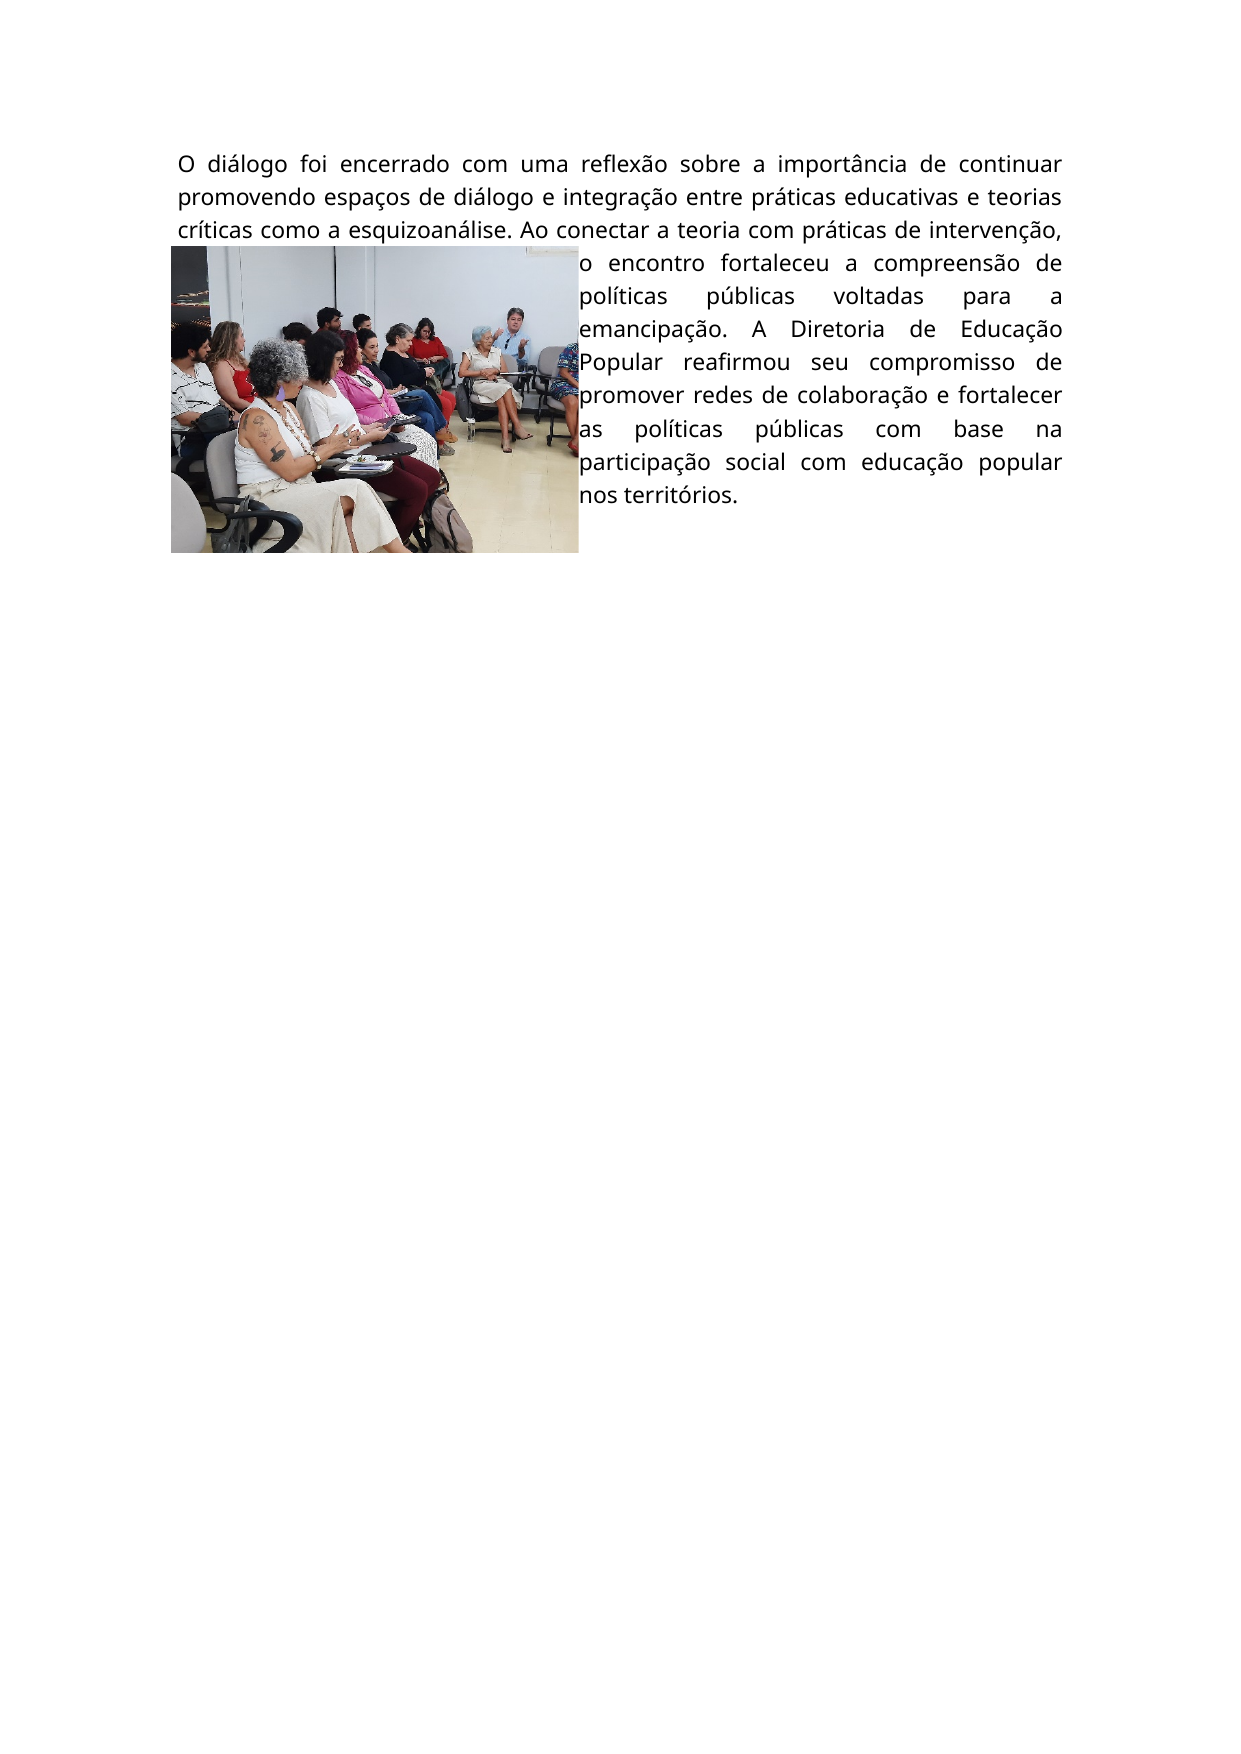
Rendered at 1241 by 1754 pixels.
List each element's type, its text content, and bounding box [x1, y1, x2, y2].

text O diálogo foi encerrado com uma reflexão sobre a importância de continuar promovendo espaços de diálogo e integração entre práticas educativas e teorias críticas como a esquizoanálise. Ao conectar a teoria com práticas de intervenção, o encontro fortaleceu a compreensão de políticas públicas voltadas para a emancipação. A Diretoria de Educação Popular reafirmou seu compromisso de promover redes de colaboração e fortalecer as políticas públicas com base na participação social com educação popular nos territórios. [177, 148, 1063, 510]
